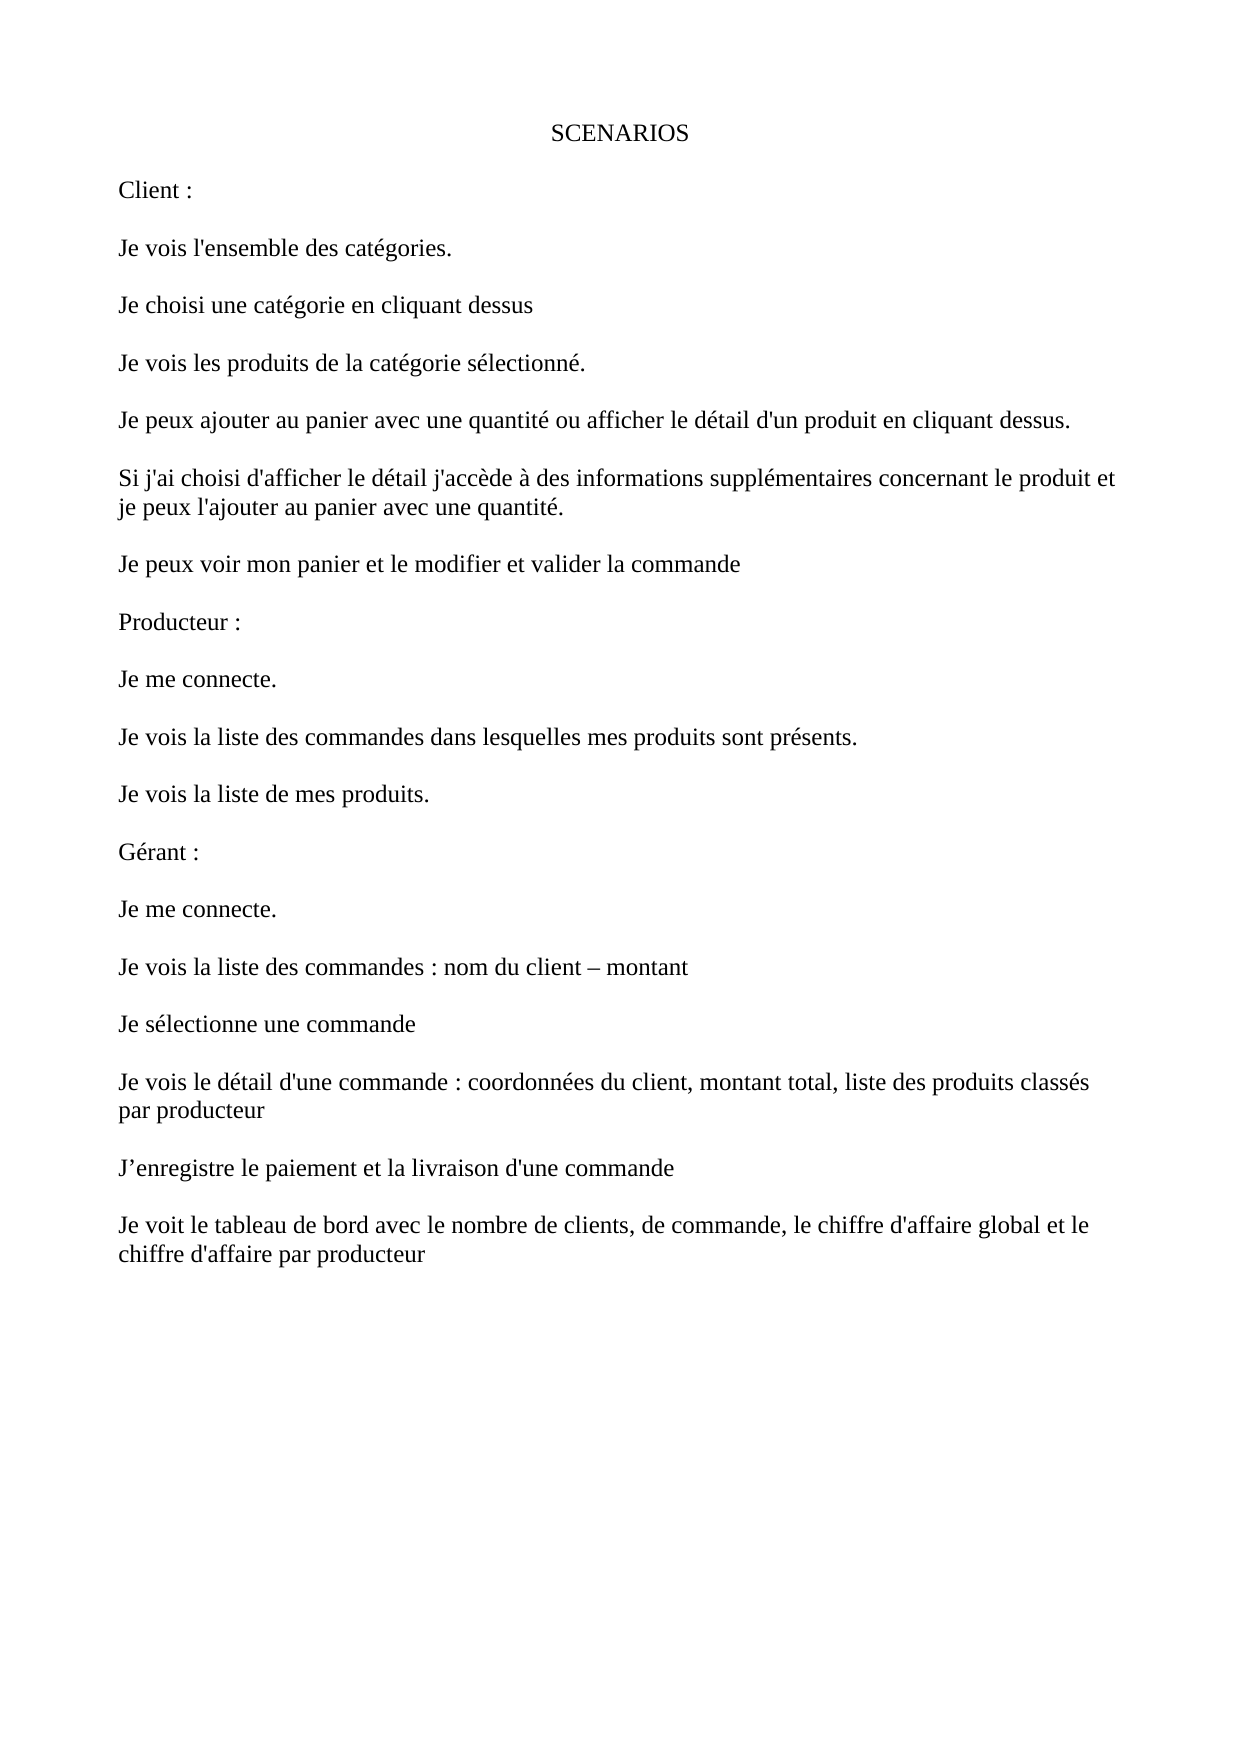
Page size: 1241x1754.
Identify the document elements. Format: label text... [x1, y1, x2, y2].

text Je vois le détail d'une commande : coordonnées du client, montant total, liste des produits classés par producteur [118, 1067, 1122, 1124]
text Je vois l'ensemble des catégories. [118, 233, 1122, 262]
text Client : [118, 176, 1122, 204]
text Je choisi une catégorie en cliquant dessus [118, 291, 1122, 319]
text Je vois la liste des commandes : nom du client – montant [118, 952, 1122, 981]
text SCENARIOS [118, 118, 1122, 147]
text J’enregistre le paiement et la livraison d'une commande [118, 1153, 1122, 1182]
text Je me connecte. [118, 894, 1122, 923]
text Gérant : [118, 837, 1122, 866]
text Je vois les produits de la catégorie sélectionné. [118, 348, 1122, 377]
text Je sélectionne une commande [118, 1009, 1122, 1038]
text Si j'ai choisi d'afficher le détail j'accède à des informations supplémentaires concernant le produit et je peux l'ajouter au panier avec une quantité. [118, 463, 1122, 521]
text Je vois la liste de mes produits. [118, 779, 1122, 808]
text Je voit le tableau de bord avec le nombre de clients, de commande, le chiffre d'affaire global et le chiffre d'affaire par producteur [118, 1211, 1122, 1268]
text Producteur : [118, 607, 1122, 636]
text Je peux voir mon panier et le modifier et valider la commande [118, 549, 1122, 578]
text Je me connecte. [118, 664, 1122, 693]
text Je vois la liste des commandes dans lesquelles mes produits sont présents. [118, 722, 1122, 751]
text Je peux ajouter au panier avec une quantité ou afficher le détail d'un produit en cliquant dessus. [118, 406, 1122, 434]
